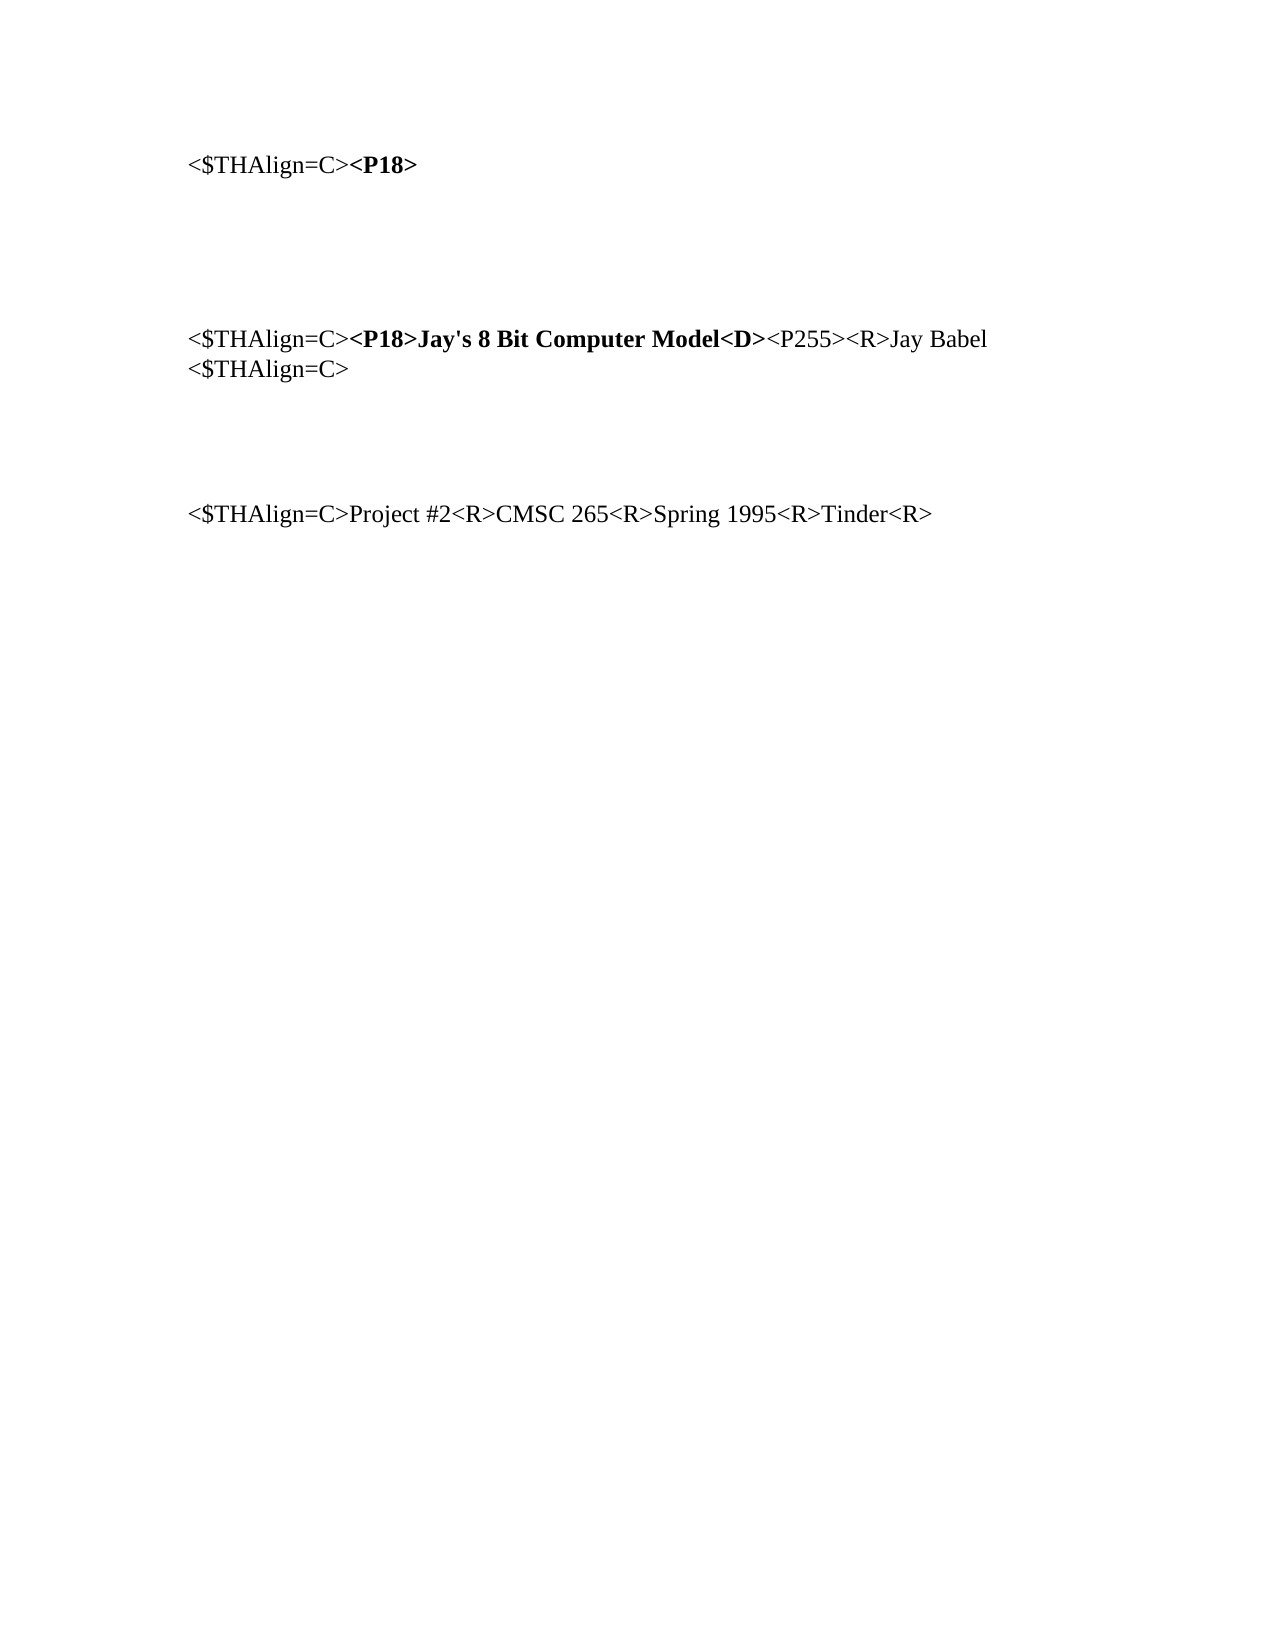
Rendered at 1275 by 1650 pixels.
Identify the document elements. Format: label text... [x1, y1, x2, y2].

text <$THAlign=C>Project #2<R>CMSC 265<R>Spring 1995<R>Tinder<R> [187, 499, 1087, 528]
text <$THAlign=C> [187, 353, 1087, 382]
text <$THAlign=C><P18>Jay's 8 Bit Computer Model<D><P255><R>Jay Babel [187, 324, 1087, 353]
text <$THAlign=C><P18> [187, 150, 1087, 179]
